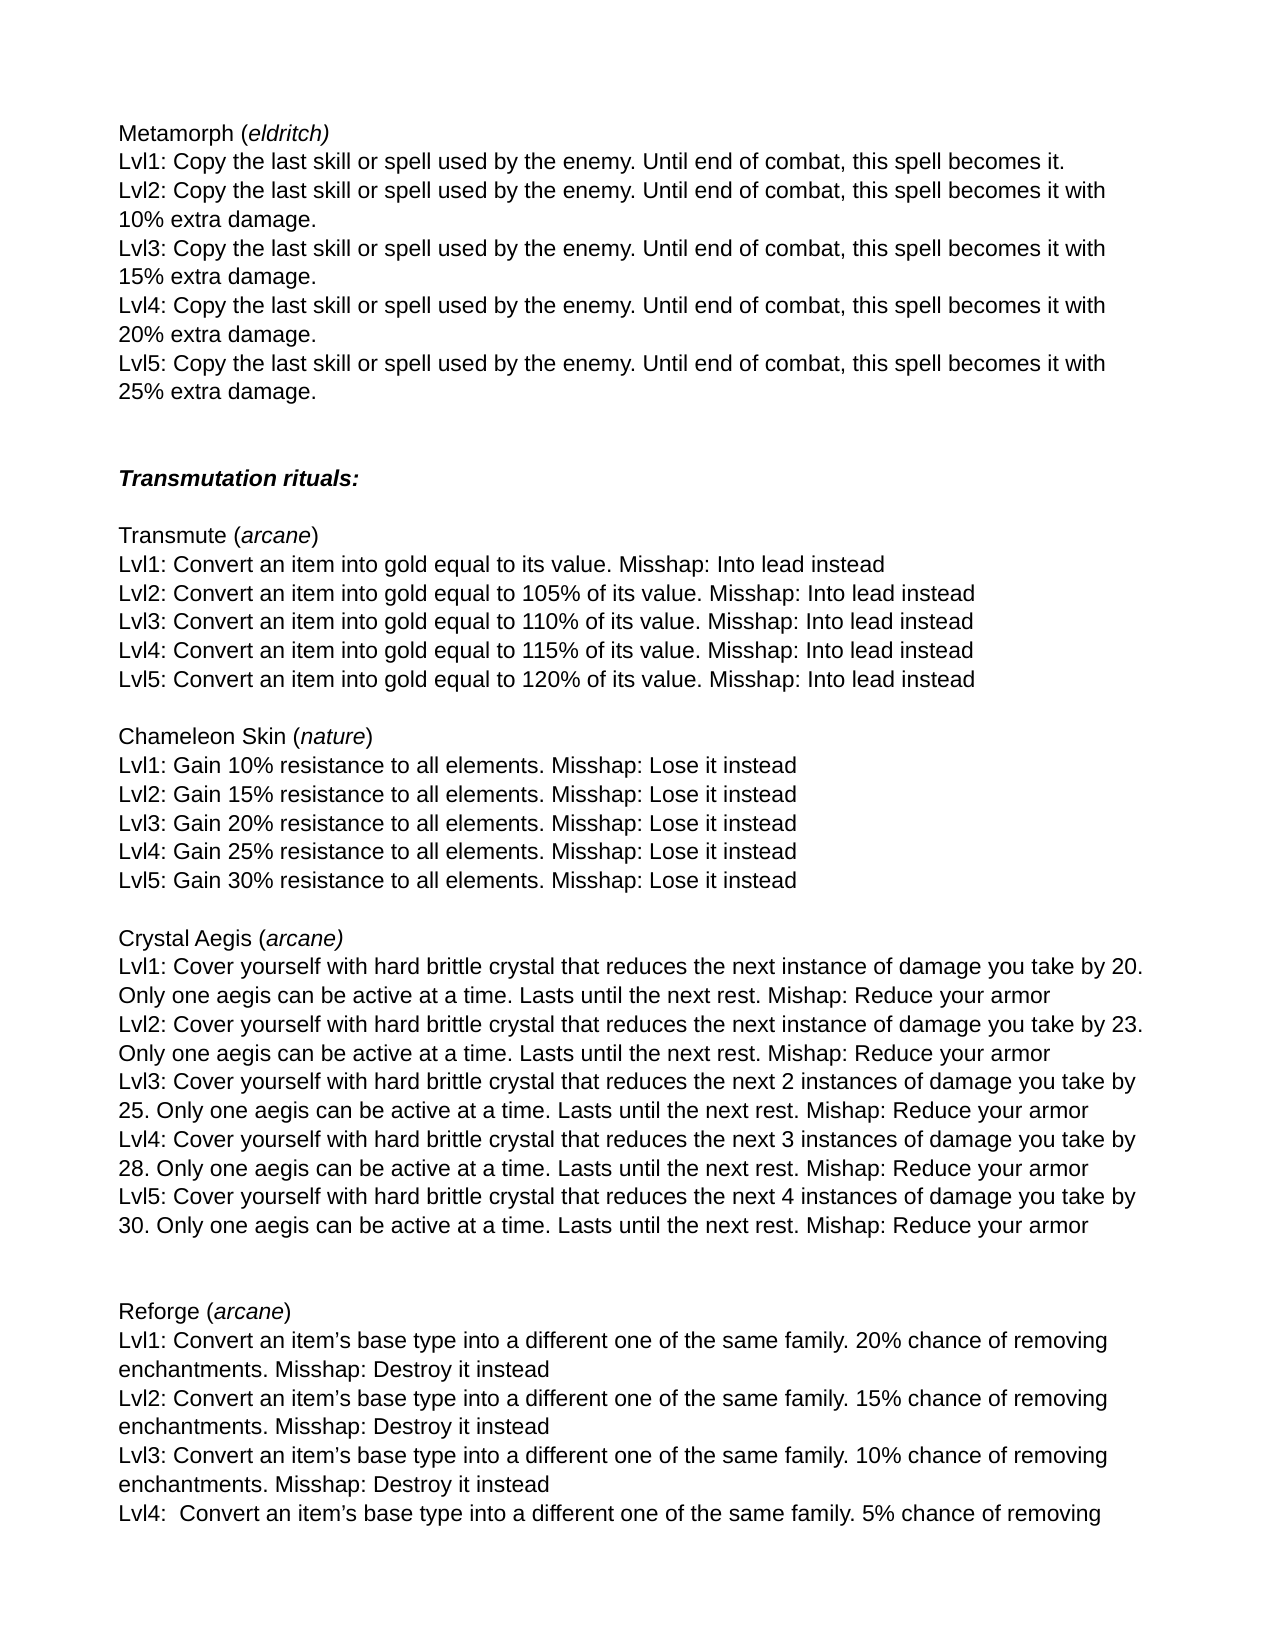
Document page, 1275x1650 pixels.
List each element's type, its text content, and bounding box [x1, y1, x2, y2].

text Metamorph (eldritch) Lvl1: Copy the last skill or spell used by the enemy. Until end of combat, this spell becomes it. [118, 118, 1157, 176]
text Lvl5: Cover yourself with hard brittle crystal that reduces the next 4 instances of damage you take by 30. Only one aegis can be active at a time. Lasts until the next rest. Mishap: Reduce your armor [118, 1182, 1157, 1239]
text Lvl3: Copy the last skill or spell used by the enemy. Until end of combat, this spell becomes it with 15% extra damage. [118, 233, 1157, 291]
text Lvl2: Copy the last skill or spell used by the enemy. Until end of combat, this spell becomes it with 10% extra damage. [118, 176, 1157, 233]
text Lvl4: Copy the last skill or spell used by the enemy. Until end of combat, this spell becomes it with 20% extra damage. [118, 291, 1157, 348]
text Lvl4: Cover yourself with hard brittle crystal that reduces the next 3 instances of damage you take by 28. Only one aegis can be active at a time. Lasts until the next rest. Mishap: Reduce your armor [118, 1124, 1157, 1182]
text Lvl1: Cover yourself with hard brittle crystal that reduces the next instance of damage you take by 20. Only one aegis can be active at a time. Lasts until the next rest. Mishap: Reduce your armor [118, 952, 1157, 1009]
text Lvl1: Gain 10% resistance to all elements. Misshap: Lose it instead Lvl2: Gain 15% resistance to all elements. Misshap: Lose it instead Lvl3: Gain 20% resistance to all elements. Misshap: Lose it instead Lvl4: Gain 25% resistance to all elements. Misshap: Lose it instead [118, 751, 1157, 866]
text Lvl3: Cover yourself with hard brittle crystal that reduces the next 2 instances of damage you take by 25. Only one aegis can be active at a time. Lasts until the next rest. Mishap: Reduce your armor [118, 1067, 1157, 1124]
text Lvl5: Convert an item into gold equal to 120% of its value. Misshap: Into lead instead [118, 664, 1157, 693]
text Crystal Aegis (arcane) [118, 923, 1157, 952]
text Reforge (arcane) [118, 1297, 1157, 1326]
text Lvl5: Gain 30% resistance to all elements. Misshap: Lose it instead [118, 866, 1157, 894]
text Lvl2: Cover yourself with hard brittle crystal that reduces the next instance of damage you take by 23. Only one aegis can be active at a time. Lasts until the next rest. Mishap: Reduce your armor [118, 1009, 1157, 1067]
text Lvl1: Convert an item’s base type into a different one of the same family. 20% chance of removing enchantments. Misshap: Destroy it instead Lvl2: Convert an item’s base type into a different one of the same family. 15% chance of removing enchantments. Misshap: Destroy it instead Lvl3: Convert an item’s base type into a different one of the same family. 10% chance of removing enchantments. Misshap: Destroy it instead Lvl4: Convert an item’s base type into a different one of the same family. 5% chance of removing [118, 1326, 1157, 1527]
text Lvl1: Convert an item into gold equal to its value. Misshap: Into lead instead Lvl2: Convert an item into gold equal to 105% of its value. Misshap: Into lead instead Lvl3: Convert an item into gold equal to 110% of its value. Misshap: Into lead instead Lvl4: Convert an item into gold equal to 115% of its value. Misshap: Into lead instead [118, 549, 1157, 664]
text Lvl5: Copy the last skill or spell used by the enemy. Until end of combat, this spell becomes it with 25% extra damage. [118, 348, 1157, 406]
text Transmutation rituals: [118, 463, 1157, 492]
text Chameleon Skin (nature) [118, 722, 1157, 751]
text Transmute (arcane) [118, 521, 1157, 549]
